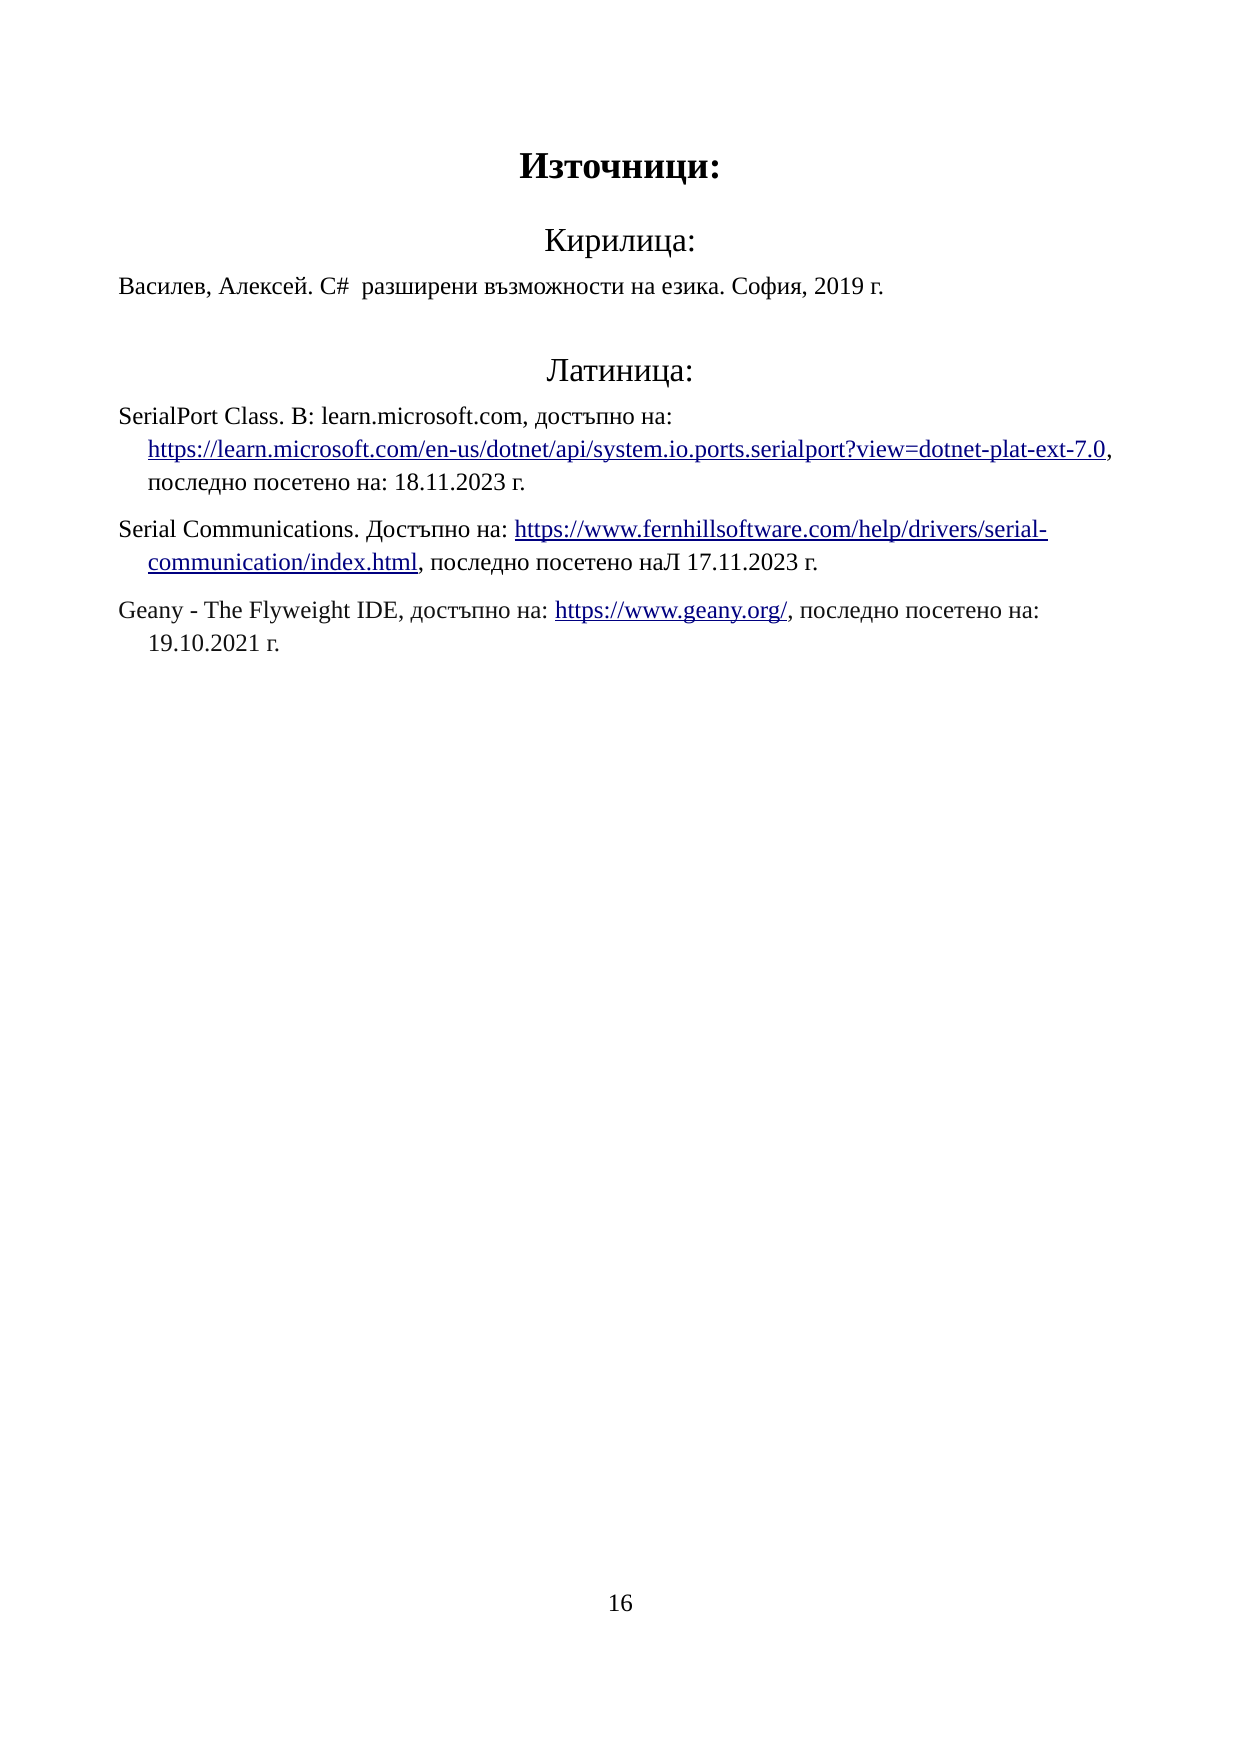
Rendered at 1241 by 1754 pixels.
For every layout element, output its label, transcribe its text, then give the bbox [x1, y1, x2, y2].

subtitle Кирилица: [118, 220, 1122, 259]
text Serial Communications. Достъпно на: https://www.fernhillsoftware.com/help/drivers/serial-communication/index.html, последно посетено наЛ 17.11.2023 г. [118, 514, 1122, 576]
text Geany - The Flyweight IDE, достъпно на: https://www.geany.org/, последно посетено на: 19.10.2021 г. [118, 595, 1122, 657]
text SerialPort Class. В: learn.microsoft.com, достъпно на: https://learn.microsoft.com/en-us/dotnet/api/system.io.ports.serialport?view=dotnet-plat-ext-7.0, последно посетено на: 18.11.2023 г. [118, 401, 1122, 496]
text Василев, Алексей. C# разширени възможности на езика. София, 2019 г. [118, 271, 1122, 300]
subtitle Източници: [118, 143, 1122, 187]
subtitle Латиница: [118, 349, 1122, 388]
